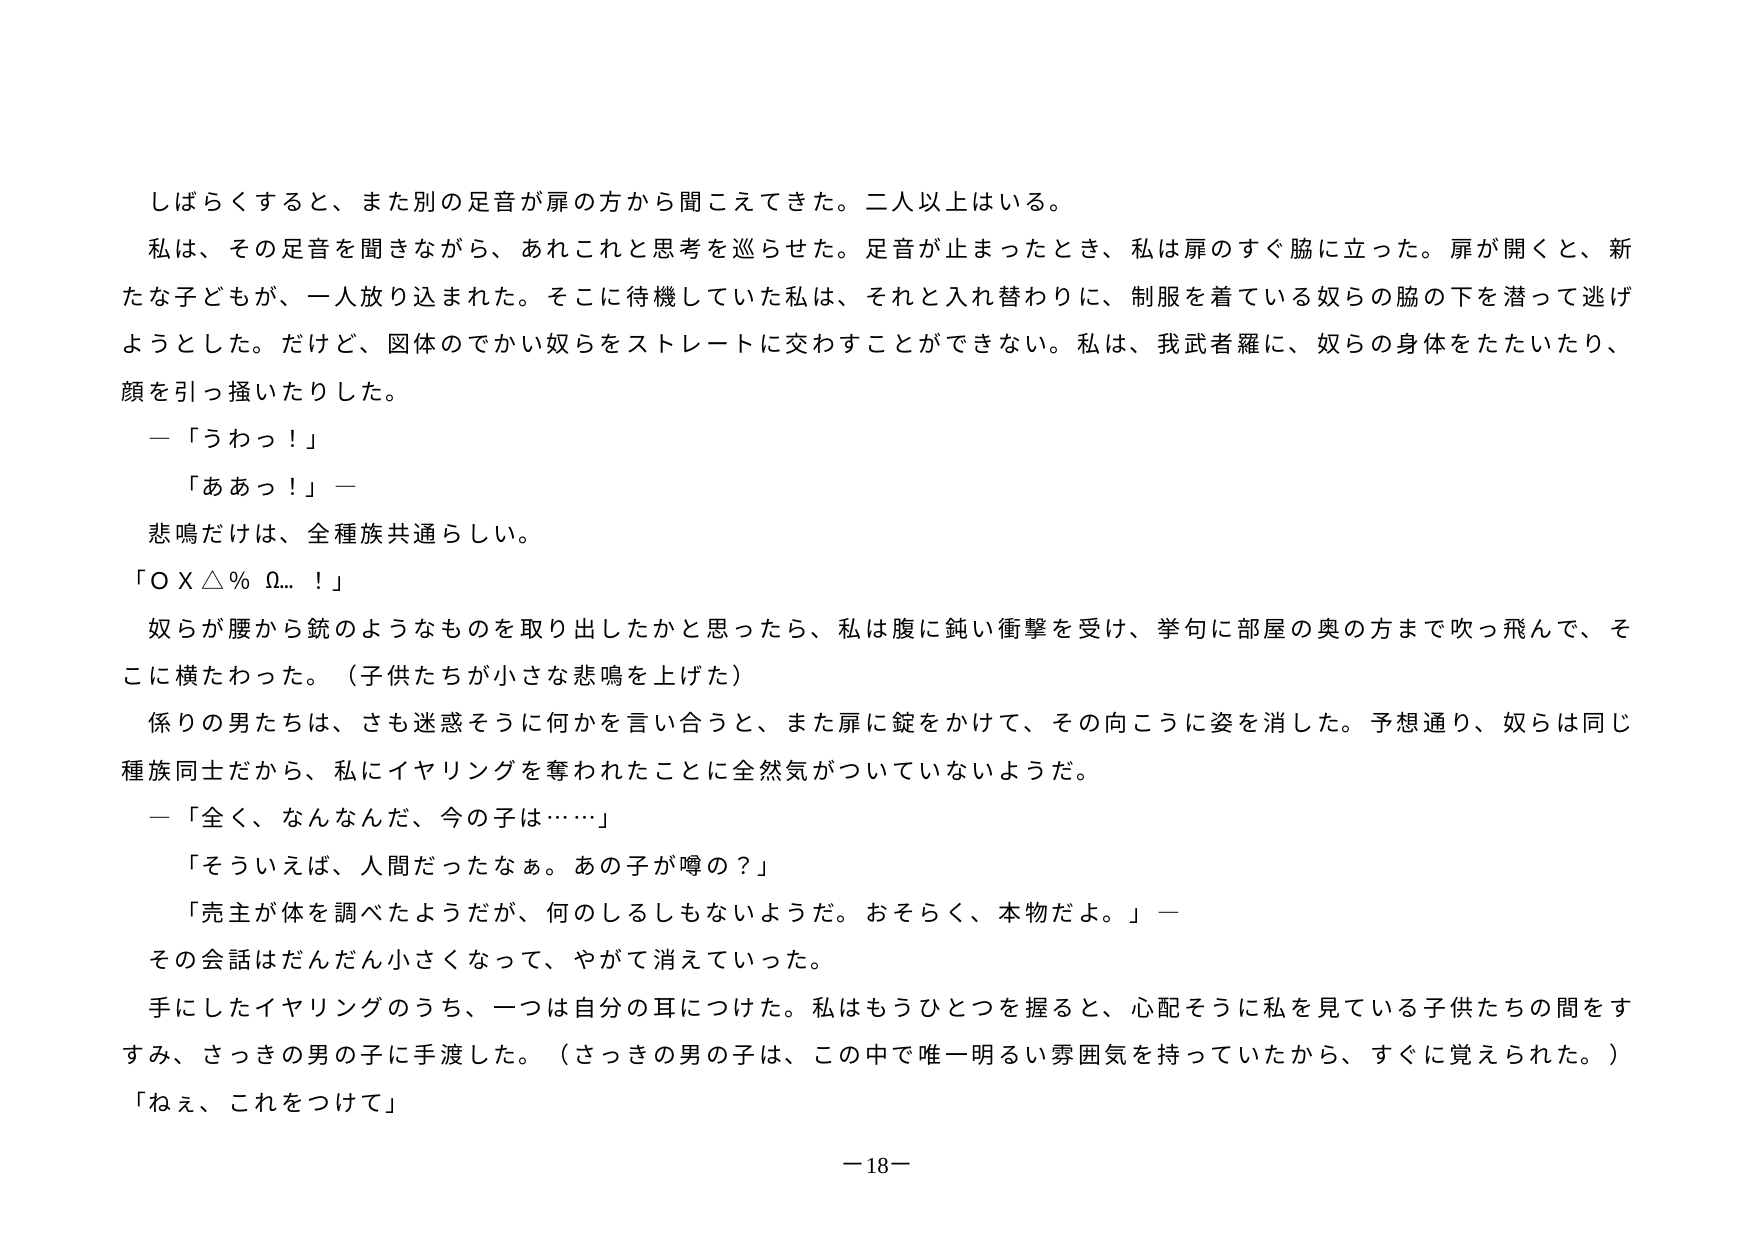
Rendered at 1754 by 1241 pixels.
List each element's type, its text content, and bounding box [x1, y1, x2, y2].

text しばらくすると、また別の足音が扉の方から聞こえてきた。二人以上はいる。 [120, 166, 1634, 214]
text ―「うわっ！」 [120, 403, 1634, 451]
text 悲鳴だけは、全種族共通らしい。 [120, 498, 1634, 546]
text 「ねぇ、これをつけて」 [120, 1067, 1634, 1114]
text 「売主が体を調べたようだが、何のしるしもないようだ。おそらく、本物だよ。」― [120, 877, 1634, 925]
text 手にしたイヤリングのうち、一つは自分の耳につけた。私はもうひとつを握ると、心配そうに私を見ている子供たちの間をすすみ、さっきの男の子に手渡した。（さっきの男の子は、この中で唯一明るい雰囲気を持っていたから、すぐに覚えられた。） [120, 972, 1634, 1067]
text 「ああっ！」― [120, 451, 1634, 498]
text ―「全く、なんなんだ、今の子は……」 [120, 783, 1634, 830]
text 「ＯＸ△％Ω…！」 [120, 546, 1634, 593]
text 係りの男たちは、さも迷惑そうに何かを言い合うと、また扉に錠をかけて、その向こうに姿を消した。予想通り、奴らは同じ種族同士だから、私にイヤリングを奪われたことに全然気がついていないようだ。 [120, 688, 1634, 783]
text 「そういえば、人間だったなぁ。あの子が噂の？」 [120, 830, 1634, 877]
text その会話はだんだん小さくなって、やがて消えていった。 [120, 925, 1634, 972]
text 奴らが腰から銃のようなものを取り出したかと思ったら、私は腹に鈍い衝撃を受け、挙句に部屋の奥の方まで吹っ飛んで、そこに横たわった。（子供たちが小さな悲鳴を上げた） [120, 593, 1634, 688]
text 私は、その足音を聞きながら、あれこれと思考を巡らせた。足音が止まったとき、私は扉のすぐ脇に立った。扉が開くと、新たな子どもが、一人放り込まれた。そこに待機していた私は、それと入れ替わりに、制服を着ている奴らの脇の下を潜って逃げようとした。だけど、図体のでかい奴らをストレートに交わすことができない。私は、我武者羅に、奴らの身体をたたいたり、顔を引っ掻いたりした。 [120, 214, 1634, 403]
